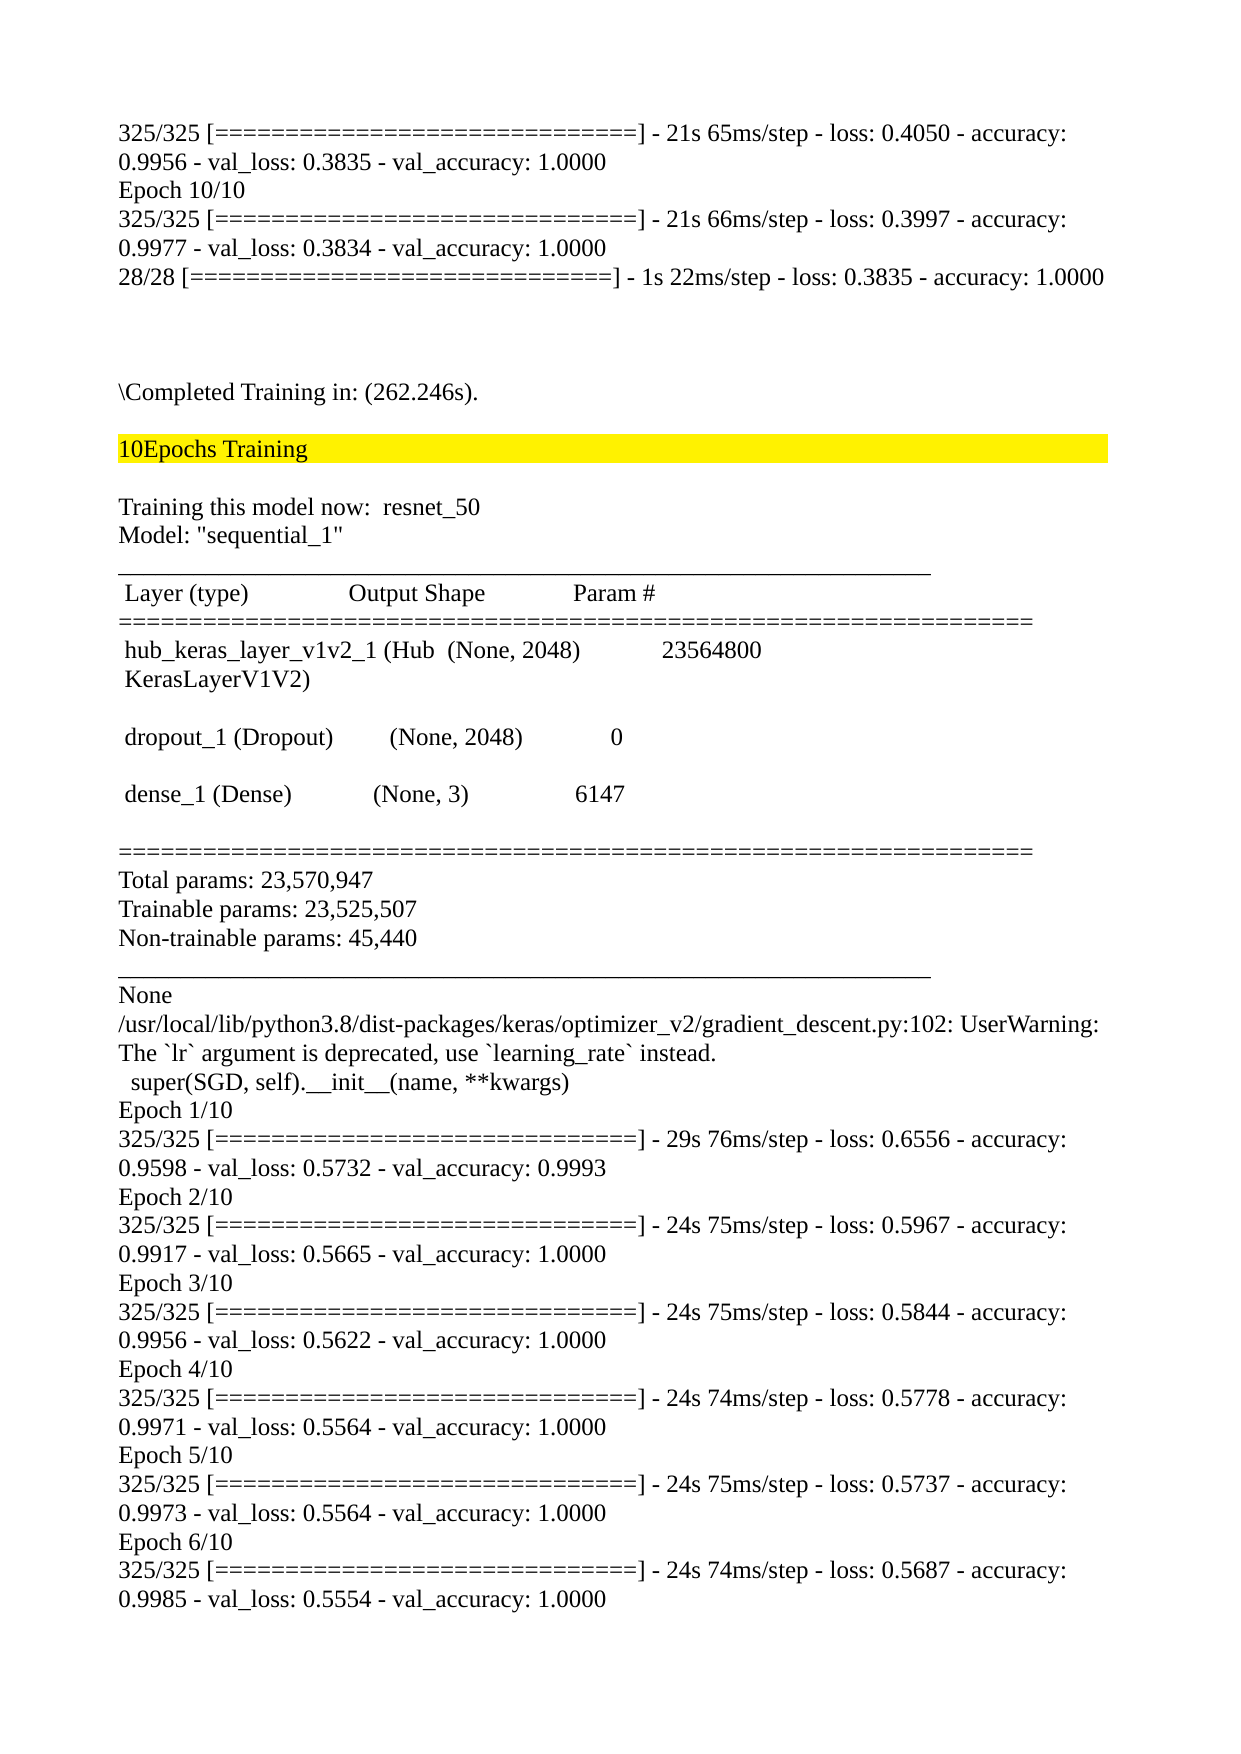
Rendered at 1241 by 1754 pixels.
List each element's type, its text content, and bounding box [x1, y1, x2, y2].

text ================================================================= [118, 607, 1122, 636]
text 325/325 [==============================] - 29s 76ms/step - loss: 0.6556 - accuracy: 0.9598 - val_loss: 0.5732 - val_accuracy: 0.9993 [118, 1124, 1122, 1182]
text /usr/local/lib/python3.8/dist-packages/keras/optimizer_v2/gradient_descent.py:102: UserWarning: The `lr` argument is deprecated, use `learning_rate` instead. [118, 1009, 1122, 1067]
text 28/28 [==============================] - 1s 22ms/step - loss: 0.3835 - accuracy: 1.0000 [118, 262, 1122, 291]
text dropout_1 (Dropout) (None, 2048) 0 [118, 722, 1122, 751]
text ================================================================= [118, 837, 1122, 866]
text 325/325 [==============================] - 24s 75ms/step - loss: 0.5737 - accuracy: 0.9973 - val_loss: 0.5564 - val_accuracy: 1.0000 [118, 1469, 1122, 1527]
text Trainable params: 23,525,507 [118, 894, 1122, 923]
text hub_keras_layer_v1v2_1 (Hub (None, 2048) 23564800 [118, 636, 1122, 664]
text Epoch 2/10 [118, 1182, 1122, 1211]
text Epoch 5/10 [118, 1441, 1122, 1469]
text \Completed Training in: (262.246s). [118, 377, 1122, 406]
text Epoch 10/10 [118, 176, 1122, 204]
text Epoch 1/10 [118, 1096, 1122, 1124]
text Epoch 6/10 [118, 1527, 1122, 1556]
text super(SGD, self).__init__(name, **kwargs) [118, 1067, 1122, 1096]
text 325/325 [==============================] - 24s 75ms/step - loss: 0.5844 - accuracy: 0.9956 - val_loss: 0.5622 - val_accuracy: 1.0000 [118, 1297, 1122, 1354]
text None [118, 981, 1122, 1009]
text 10Epochs Training [118, 434, 1122, 463]
text Epoch 3/10 [118, 1268, 1122, 1297]
text Total params: 23,570,947 [118, 866, 1122, 894]
text 325/325 [==============================] - 24s 74ms/step - loss: 0.5778 - accuracy: 0.9971 - val_loss: 0.5564 - val_accuracy: 1.0000 [118, 1383, 1122, 1441]
text 325/325 [==============================] - 24s 74ms/step - loss: 0.5687 - accuracy: 0.9985 - val_loss: 0.5554 - val_accuracy: 1.0000 [118, 1556, 1122, 1613]
text dense_1 (Dense) (None, 3) 6147 [118, 779, 1122, 808]
text Training this model now: resnet_50 [118, 492, 1122, 521]
text 325/325 [==============================] - 21s 66ms/step - loss: 0.3997 - accuracy: 0.9977 - val_loss: 0.3834 - val_accuracy: 1.0000 [118, 204, 1122, 262]
text Non-trainable params: 45,440 [118, 923, 1122, 952]
text Layer (type) Output Shape Param # [118, 578, 1122, 607]
text 325/325 [==============================] - 21s 65ms/step - loss: 0.4050 - accuracy: 0.9956 - val_loss: 0.3835 - val_accuracy: 1.0000 [118, 118, 1122, 176]
text Model: "sequential_1" [118, 521, 1122, 549]
text 325/325 [==============================] - 24s 75ms/step - loss: 0.5967 - accuracy: 0.9917 - val_loss: 0.5665 - val_accuracy: 1.0000 [118, 1211, 1122, 1268]
text KerasLayerV1V2) [118, 664, 1122, 693]
text _________________________________________________________________ [118, 549, 1122, 578]
text _________________________________________________________________ [118, 952, 1122, 981]
text Epoch 4/10 [118, 1354, 1122, 1383]
